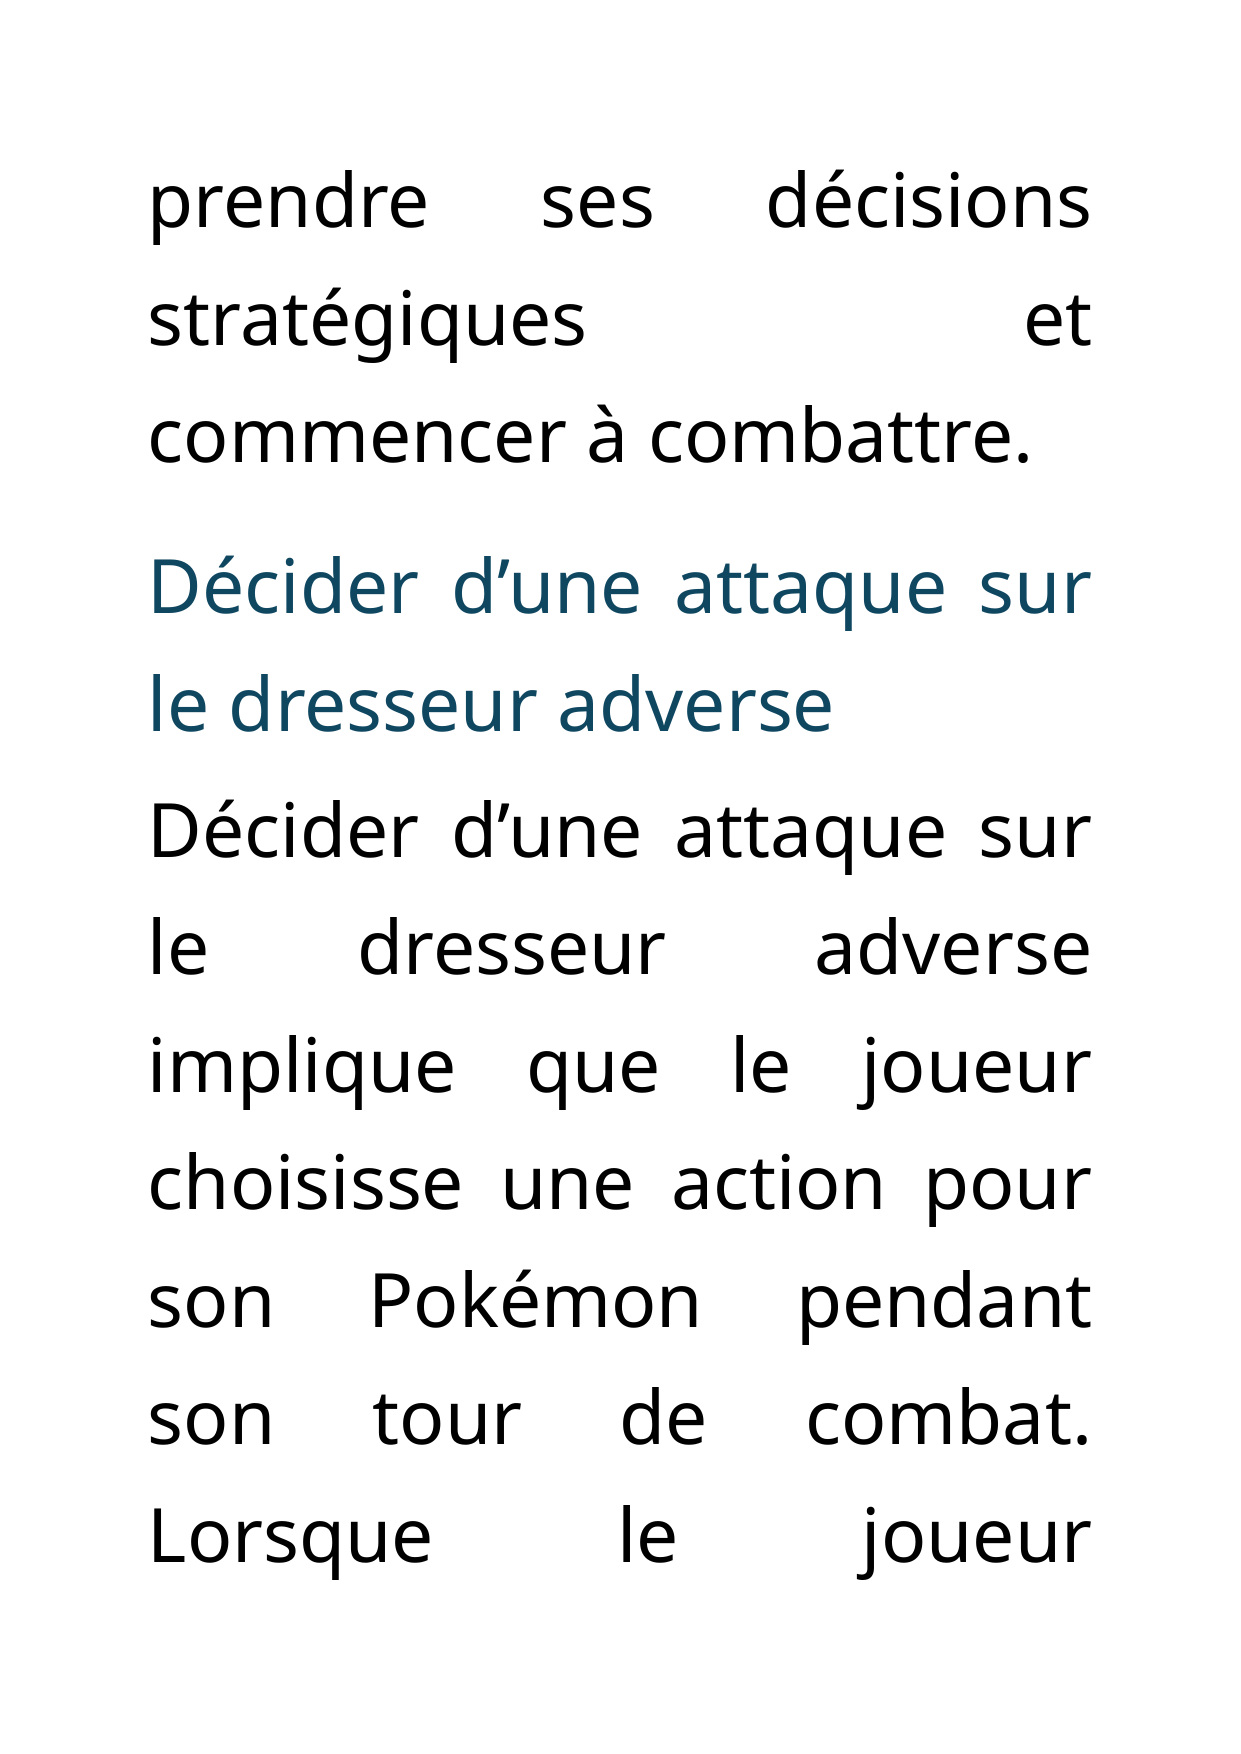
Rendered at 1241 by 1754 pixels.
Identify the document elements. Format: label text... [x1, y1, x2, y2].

text prendre ses décisions stratégiques et commencer à combattre. [148, 148, 1093, 485]
subtitle Décider d’une attaque sur le dresseur adverse [148, 533, 1093, 753]
text Décider d’une attaque sur le dresseur adverse implique que le joueur choisisse une action pour son Pokémon pendant son tour de combat. Lorsque le joueur [148, 777, 1093, 1584]
